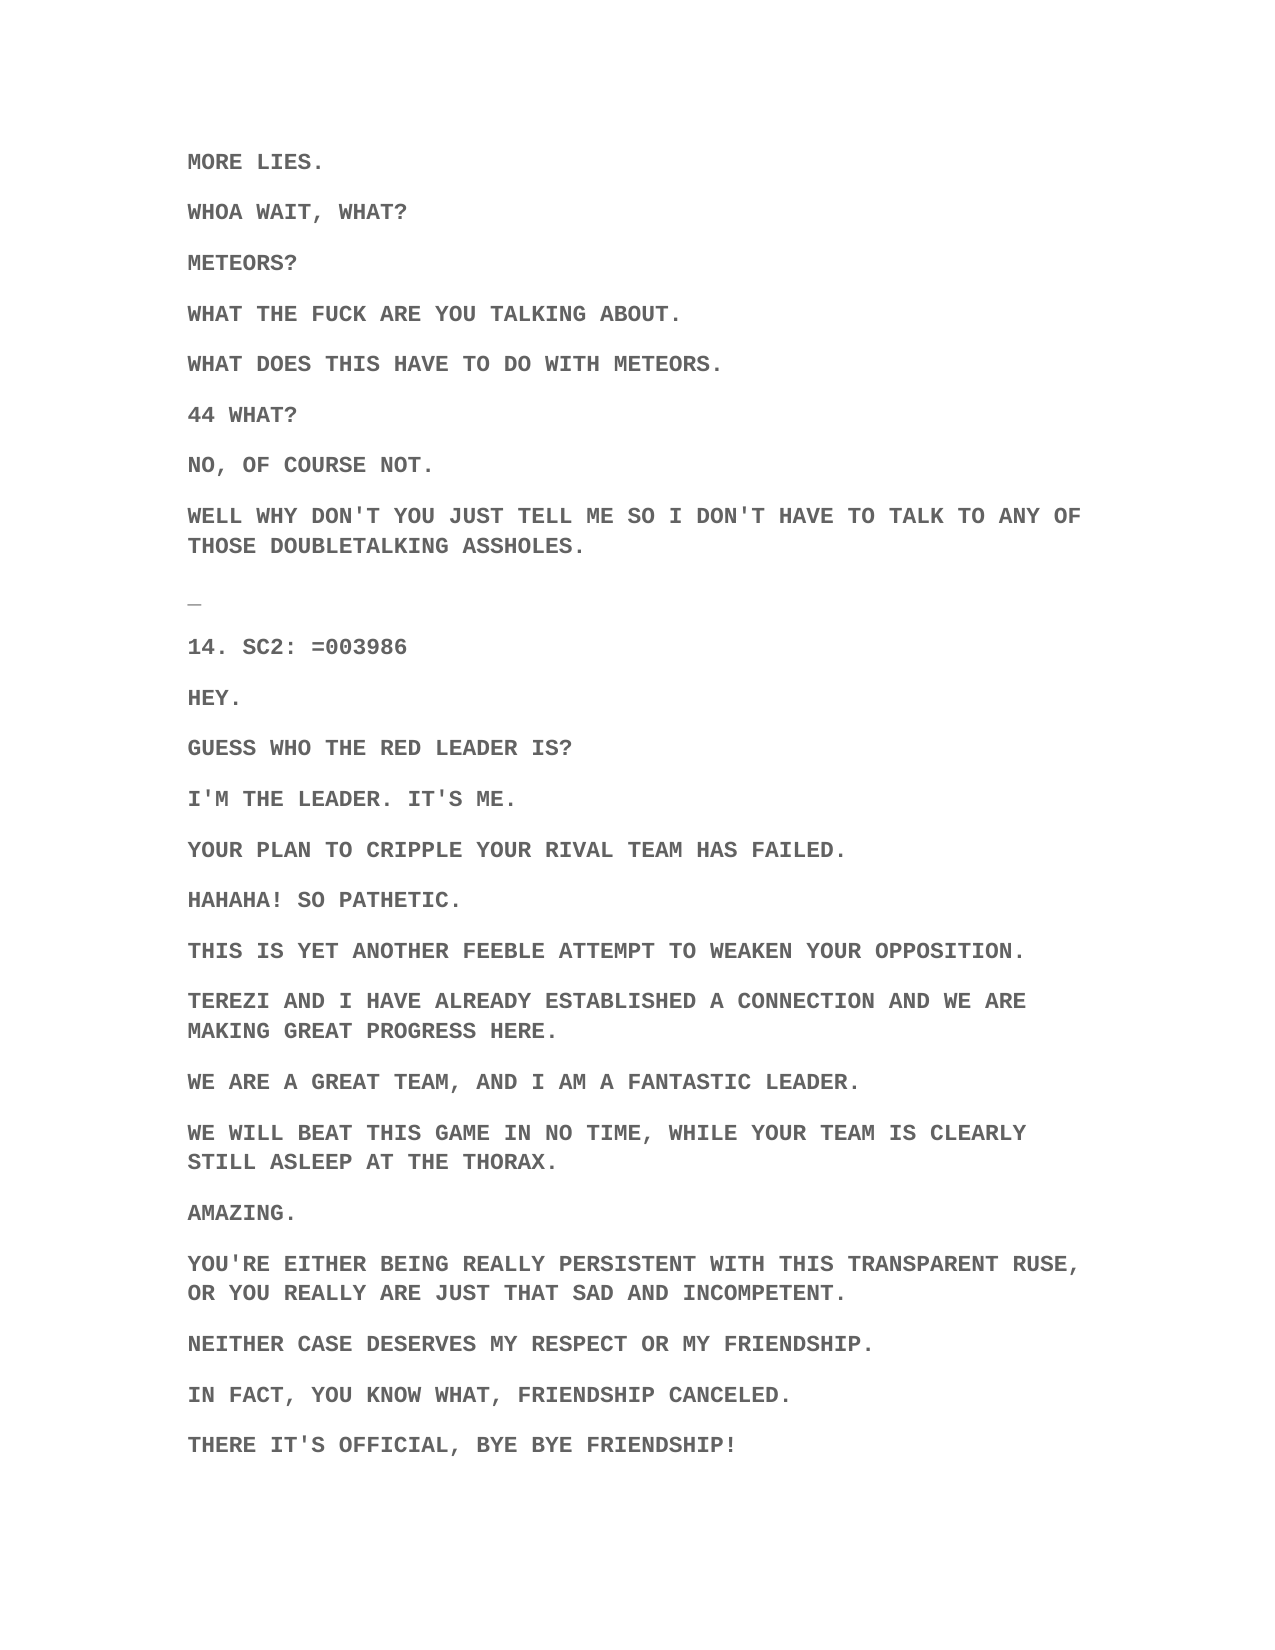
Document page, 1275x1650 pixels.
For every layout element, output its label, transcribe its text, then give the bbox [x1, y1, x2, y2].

text 44 WHAT? [187, 403, 1087, 429]
text METEORS? [187, 251, 1087, 277]
text I'M THE LEADER. IT'S ME. [187, 787, 1087, 813]
text YOU'RE EITHER BEING REALLY PERSISTENT WITH THIS TRANSPARENT RUSE, OR YOU REALLY ARE JUST THAT SAD AND INCOMPETENT. [187, 1252, 1087, 1308]
text 14. SC2: =003986 [187, 635, 1087, 661]
text AMAZING. [187, 1201, 1087, 1227]
text WE WILL BEAT THIS GAME IN NO TIME, WHILE YOUR TEAM IS CLEARLY STILL ASLEEP AT THE THORAX. [187, 1121, 1087, 1177]
text YOUR PLAN TO CRIPPLE YOUR RIVAL TEAM HAS FAILED. [187, 838, 1087, 864]
text GUESS WHO THE RED LEADER IS? [187, 737, 1087, 763]
text WHAT THE FUCK ARE YOU TALKING ABOUT. [187, 302, 1087, 328]
text TEREZI AND I HAVE ALREADY ESTABLISHED A CONNECTION AND WE ARE MAKING GREAT PROGRESS HERE. [187, 990, 1087, 1046]
text WHOA WAIT, WHAT? [187, 201, 1087, 227]
text MORE LIES. [187, 150, 1087, 176]
text THERE IT'S OFFICIAL, BYE BYE FRIENDSHIP! [187, 1433, 1087, 1459]
text WE ARE A GREAT TEAM, AND I AM A FANTASTIC LEADER. [187, 1070, 1087, 1096]
text HEY. [187, 686, 1087, 712]
text HAHAHA! SO PATHETIC. [187, 888, 1087, 914]
text WHAT DOES THIS HAVE TO DO WITH METEORS. [187, 352, 1087, 378]
text THIS IS YET ANOTHER FEEBLE ATTEMPT TO WEAKEN YOUR OPPOSITION. [187, 939, 1087, 965]
text WELL WHY DON'T YOU JUST TELL ME SO I DON'T HAVE TO TALK TO ANY OF THOSE DOUBLETALKING ASSHOLES. [187, 504, 1087, 560]
text NEITHER CASE DESERVES MY RESPECT OR MY FRIENDSHIP. [187, 1332, 1087, 1358]
text IN FACT, YOU KNOW WHAT, FRIENDSHIP CANCELED. [187, 1383, 1087, 1409]
text _ [187, 585, 1087, 611]
text NO, OF COURSE NOT. [187, 454, 1087, 480]
